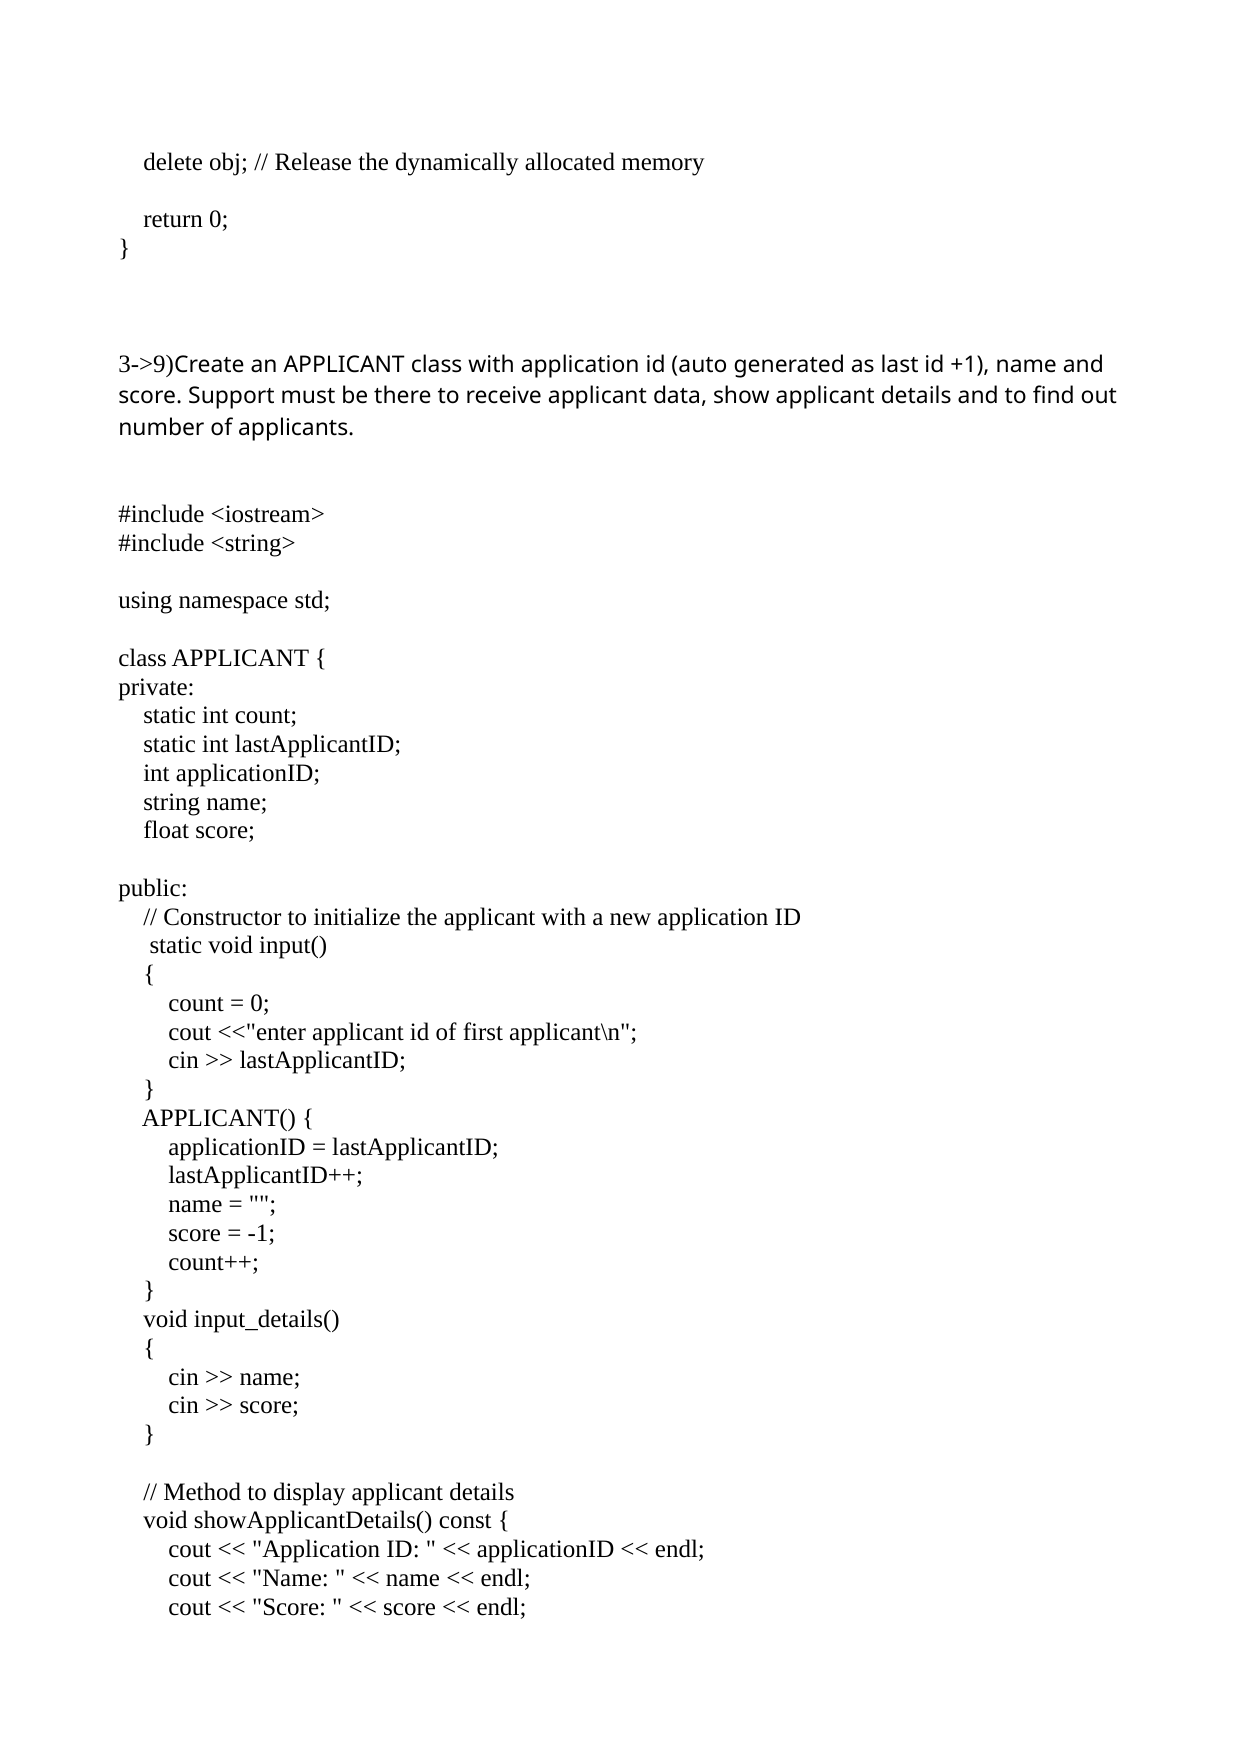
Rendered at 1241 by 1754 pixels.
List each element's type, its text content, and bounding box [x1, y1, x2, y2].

text cout << "Application ID: " << applicationID << endl; [118, 1534, 1122, 1563]
text cout <<"enter applicant id of first applicant\n"; [118, 1017, 1122, 1046]
text cin >> lastApplicantID; [118, 1046, 1122, 1074]
text lastApplicantID++; [118, 1161, 1122, 1189]
text public: [118, 873, 1122, 902]
text using namespace std; [118, 586, 1122, 614]
text int applicationID; [118, 758, 1122, 787]
text cout << "Name: " << name << endl; [118, 1563, 1122, 1592]
text return 0; [118, 204, 1122, 233]
text count = 0; [118, 988, 1122, 1017]
text static void input() [118, 931, 1122, 959]
text 3->9)Create an APPLICANT class with application id (auto generated as last id +1), name and score. Support must be there to receive applicant data, show applicant details and to find out number of applicants. [118, 348, 1122, 442]
text class APPLICANT { [118, 643, 1122, 672]
text cin >> name; [118, 1362, 1122, 1391]
text private: [118, 672, 1122, 701]
text cout << "Score: " << score << endl; [118, 1592, 1122, 1621]
text } [118, 233, 1122, 262]
text name = ""; [118, 1189, 1122, 1218]
text void input_details() [118, 1304, 1122, 1333]
text void showApplicantDetails() const { [118, 1506, 1122, 1534]
text #include <string> [118, 528, 1122, 557]
text // Method to display applicant details [118, 1477, 1122, 1506]
text static int lastApplicantID; [118, 729, 1122, 758]
text count++; [118, 1247, 1122, 1276]
text string name; [118, 787, 1122, 816]
text } [118, 1419, 1122, 1448]
text { [118, 1333, 1122, 1362]
text score = -1; [118, 1218, 1122, 1247]
text applicationID = lastApplicantID; [118, 1132, 1122, 1161]
text { [118, 959, 1122, 988]
text } [118, 1074, 1122, 1103]
text static int count; [118, 701, 1122, 729]
text delete obj; // Release the dynamically allocated memory [118, 147, 1122, 176]
text // Constructor to initialize the applicant with a new application ID [118, 902, 1122, 931]
text #include <iostream> [118, 499, 1122, 528]
text } [118, 1276, 1122, 1304]
text cin >> score; [118, 1391, 1122, 1419]
text float score; [118, 816, 1122, 844]
text APPLICANT() { [118, 1103, 1122, 1132]
